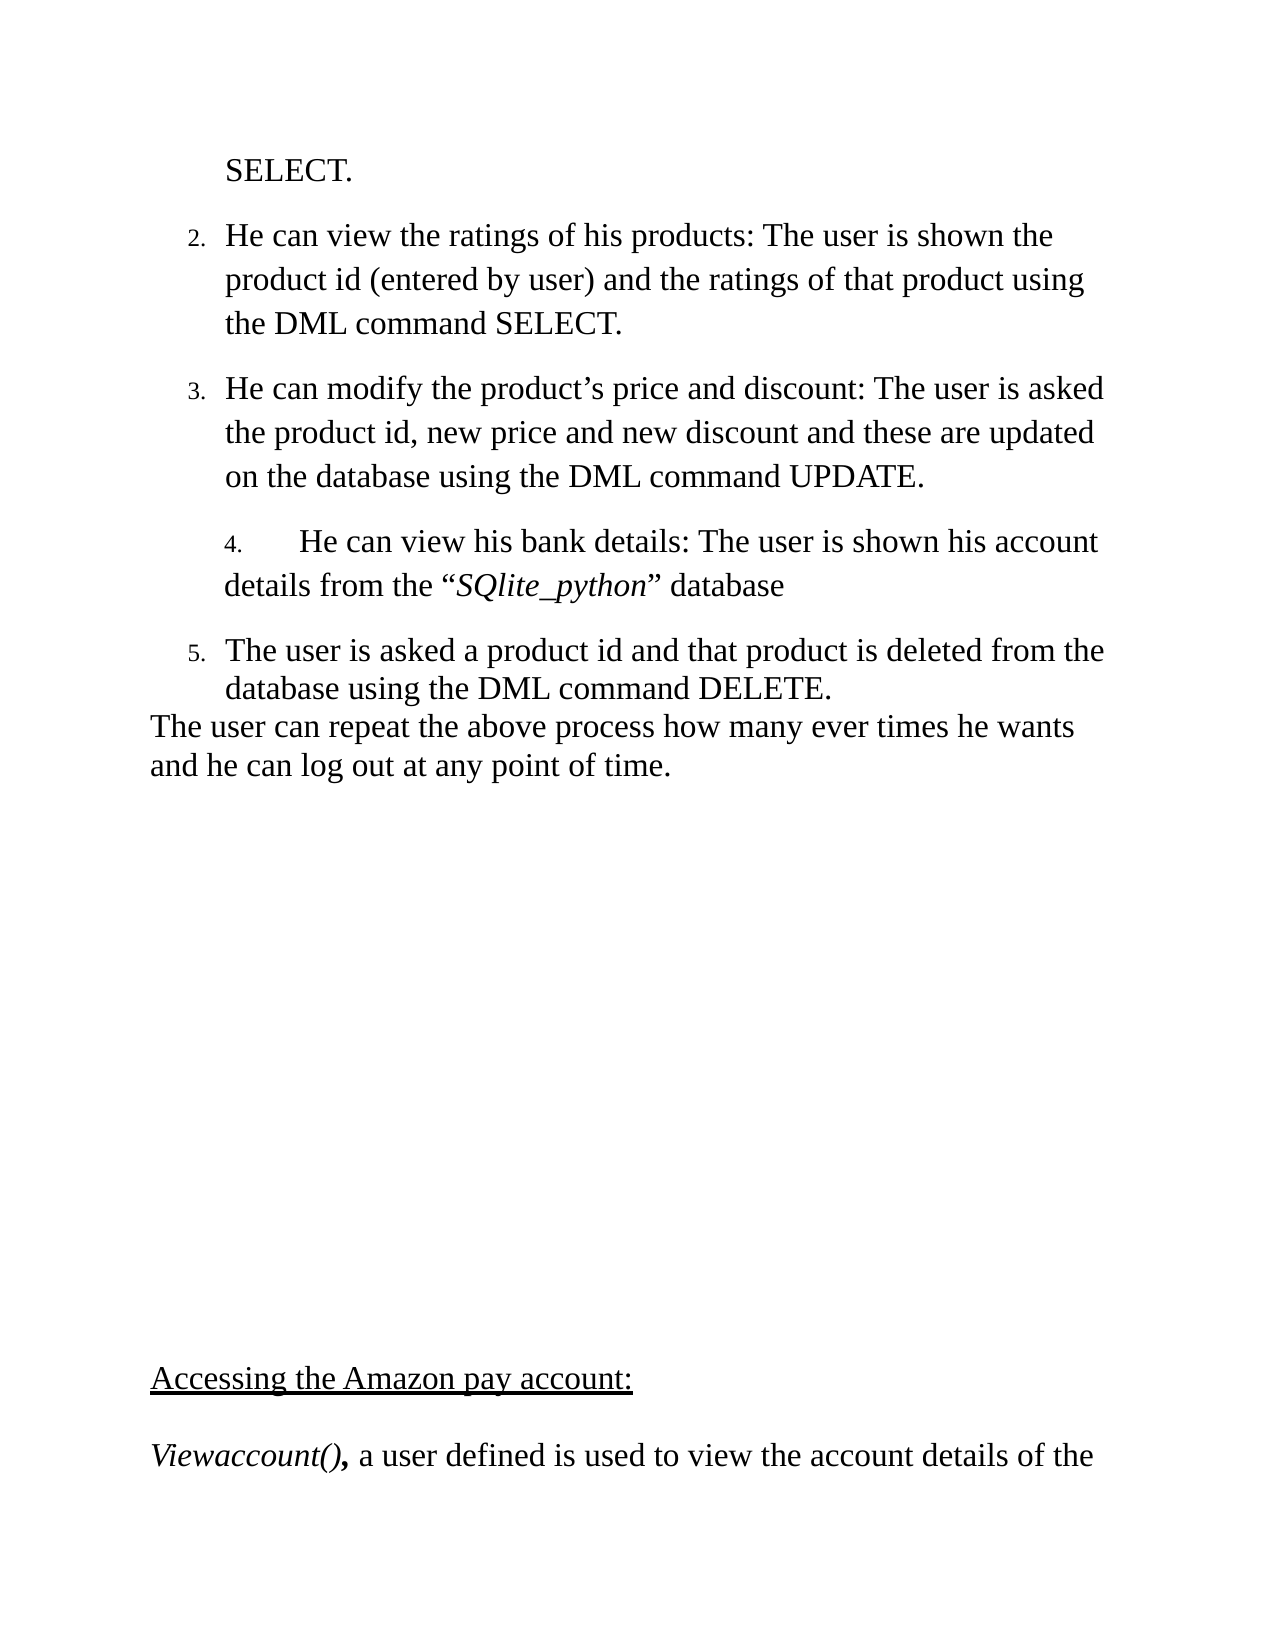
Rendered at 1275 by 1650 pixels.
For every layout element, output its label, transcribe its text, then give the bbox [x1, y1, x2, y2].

list The user is asked a product id and that product is deleted from the database using the DML command DELETE. [187, 630, 1125, 707]
text Viewaccount(), a user defined is used to view the account details of the [150, 1435, 1125, 1473]
list He can view the ratings of his products: The user is shown the product id (entered by user) and the ratings of that product using the DML command SELECT. [187, 215, 1125, 341]
text Accessing the Amazon pay account: [150, 1358, 1125, 1397]
list SELECT. [187, 150, 1125, 188]
list He can modify the product’s price and discount: The user is asked the product id, new price and new discount and these are updated on the database using the DML command UPDATE. [187, 368, 1125, 494]
list He can view his bank details: The user is shown his account details from the “SQlite_python” database [224, 521, 1125, 603]
text The user can repeat the above process how many ever times he wants and he can log out at any point of time. [150, 707, 1125, 783]
